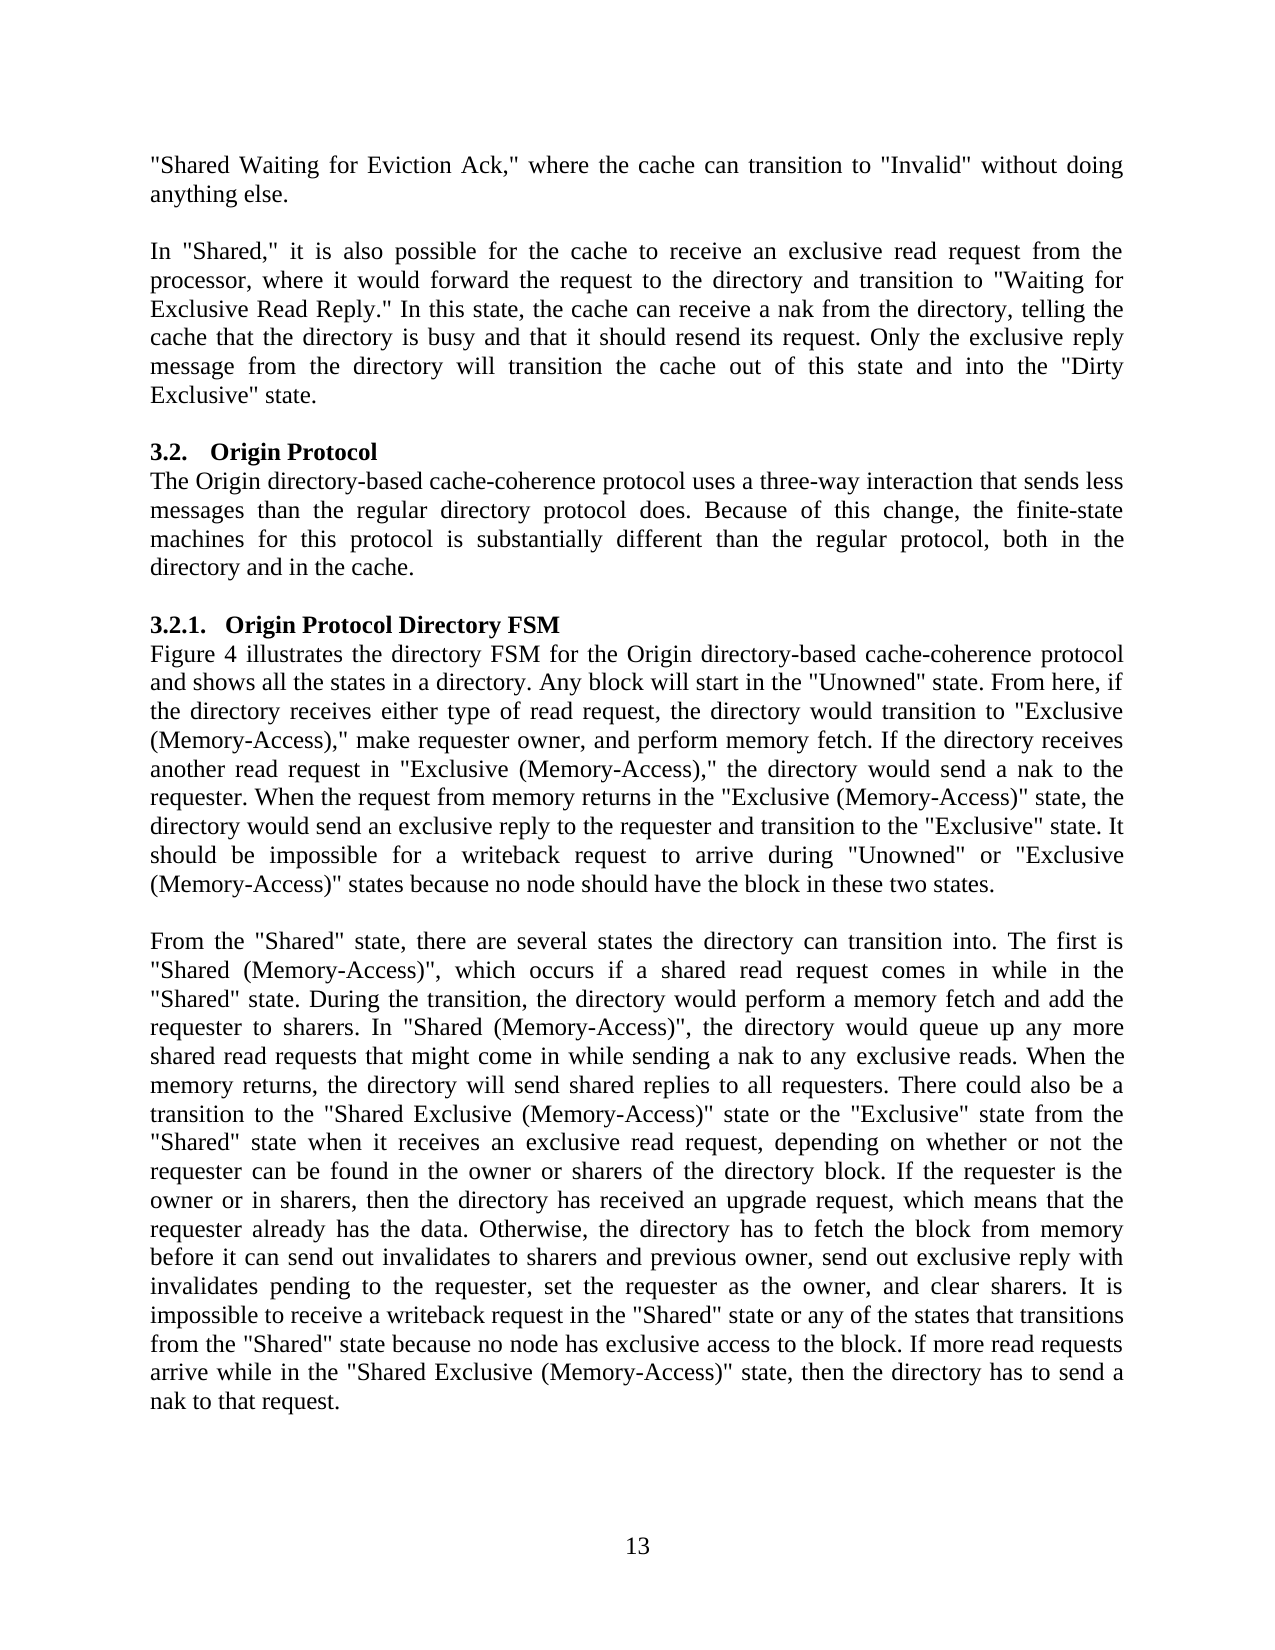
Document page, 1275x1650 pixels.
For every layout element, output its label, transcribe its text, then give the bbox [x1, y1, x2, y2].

text The Origin directory-based cache-coherence protocol uses a three-way interaction that sends less messages than the regular directory protocol does. Because of this change, the finite-state machines for this protocol is substantially different than the regular protocol, both in the directory and in the cache. [150, 466, 1125, 581]
subtitle Origin Protocol Directory FSM [150, 610, 1125, 639]
subtitle Origin Protocol [150, 437, 1125, 466]
text "Shared Waiting for Eviction Ack," where the cache can transition to "Invalid" without doing anything else. [150, 150, 1125, 207]
text Figure 4 illustrates the directory FSM for the Origin directory-based cache-coherence protocol and shows all the states in a directory. Any block will start in the "Unowned" state. From here, if the directory receives either type of read request, the directory would transition to "Exclusive (Memory-Access)," make requester owner, and perform memory fetch. If the directory receives another read request in "Exclusive (Memory-Access)," the directory would send a nak to the requester. When the request from memory returns in the "Exclusive (Memory-Access)" state, the directory would send an exclusive reply to the requester and transition to the "Exclusive" state. It should be impossible for a writeback request to arrive during "Unowned" or "Exclusive (Memory-Access)" states because no node should have the block in these two states. [150, 639, 1125, 897]
text In "Shared," it is also possible for the cache to receive an exclusive read request from the processor, where it would forward the request to the directory and transition to "Waiting for Exclusive Read Reply." In this state, the cache can receive a nak from the directory, telling the cache that the directory is busy and that it should resend its request. Only the exclusive reply message from the directory will transition the cache out of this state and into the "Dirty Exclusive" state. [150, 236, 1125, 409]
text From the "Shared" state, there are several states the directory can transition into. The first is "Shared (Memory-Access)", which occurs if a shared read request comes in while in the "Shared" state. During the transition, the directory would perform a memory fetch and add the requester to sharers. In "Shared (Memory-Access)", the directory would queue up any more shared read requests that might come in while sending a nak to any exclusive reads. When the memory returns, the directory will send shared replies to all requesters. There could also be a transition to the "Shared Exclusive (Memory-Access)" state or the "Exclusive" state from the "Shared" state when it receives an exclusive read request, depending on whether or not the requester can be found in the owner or sharers of the directory block. If the requester is the owner or in sharers, then the directory has received an upgrade request, which means that the requester already has the data. Otherwise, the directory has to fetch the block from memory before it can send out invalidates to sharers and previous owner, send out exclusive reply with invalidates pending to the requester, set the requester as the owner, and clear sharers. It is impossible to receive a writeback request in the "Shared" state or any of the states that transitions from the "Shared" state because no node has exclusive access to the block. If more read requests arrive while in the "Shared Exclusive (Memory-Access)" state, then the directory has to send a nak to that request. [150, 926, 1125, 1415]
